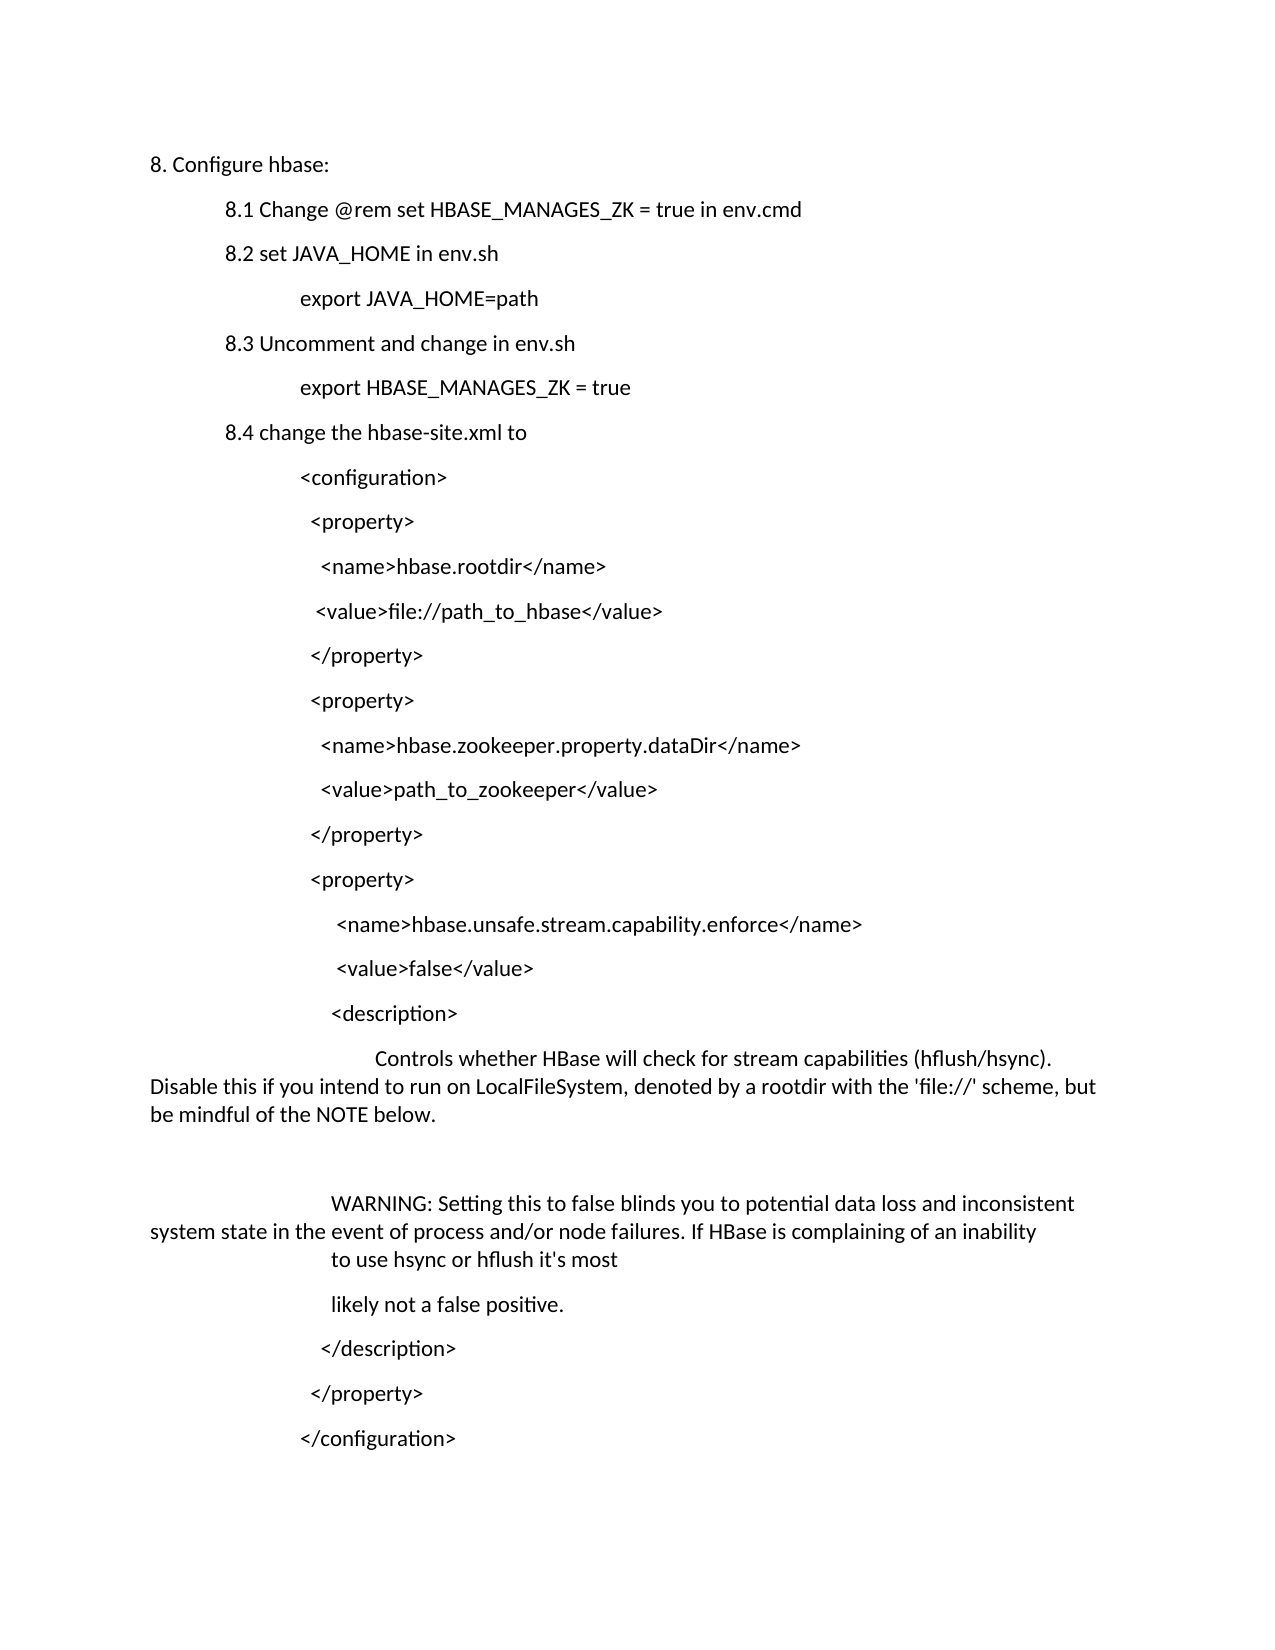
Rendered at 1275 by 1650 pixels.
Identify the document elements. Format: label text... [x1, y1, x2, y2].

text 8.2 set JAVA_HOME in env.sh [150, 239, 1125, 267]
text 8.3 Uncomment and change in env.sh [150, 329, 1125, 357]
text <configuration> [150, 463, 1125, 491]
text Controls whether HBase will check for stream capabilities (hflush/hsync). Disable this if you intend to run on LocalFileSystem, denoted by a rootdir with the 'file://' scheme, but be mindful of the NOTE below. [150, 1044, 1125, 1128]
text 8. Configure hbase: [150, 150, 1125, 178]
text <property> [150, 507, 1125, 536]
text </property> [150, 820, 1125, 848]
text <property> [150, 686, 1125, 714]
text </configuration> [150, 1424, 1125, 1452]
text <name>hbase.rootdir</name> [150, 552, 1125, 580]
text likely not a false positive. [150, 1290, 1125, 1318]
text <value>file://path_to_hbase</value> [150, 597, 1125, 625]
text <name>hbase.unsafe.stream.capability.enforce</name> [150, 910, 1125, 938]
text <value>false</value> [150, 954, 1125, 982]
text export HBASE_MANAGES_ZK = true [150, 373, 1125, 401]
text WARNING: Setting this to false blinds you to potential data loss and inconsistent system state in the event of process and/or node failures. If HBase is complaining of an inability to use hsync or hflush it's most [150, 1189, 1125, 1273]
text 8.1 Change @rem set HBASE_MANAGES_ZK = true in env.cmd [150, 195, 1125, 223]
text export JAVA_HOME=path [150, 284, 1125, 312]
text <name>hbase.zookeeper.property.dataDir</name> [150, 731, 1125, 759]
text </description> [150, 1334, 1125, 1363]
text </property> [150, 642, 1125, 669]
text </property> [150, 1379, 1125, 1407]
text <property> [150, 865, 1125, 893]
text 8.4 change the hbase-site.xml to [150, 418, 1125, 446]
text <description> [150, 999, 1125, 1027]
text <value>path_to_zookeeper</value> [150, 776, 1125, 804]
